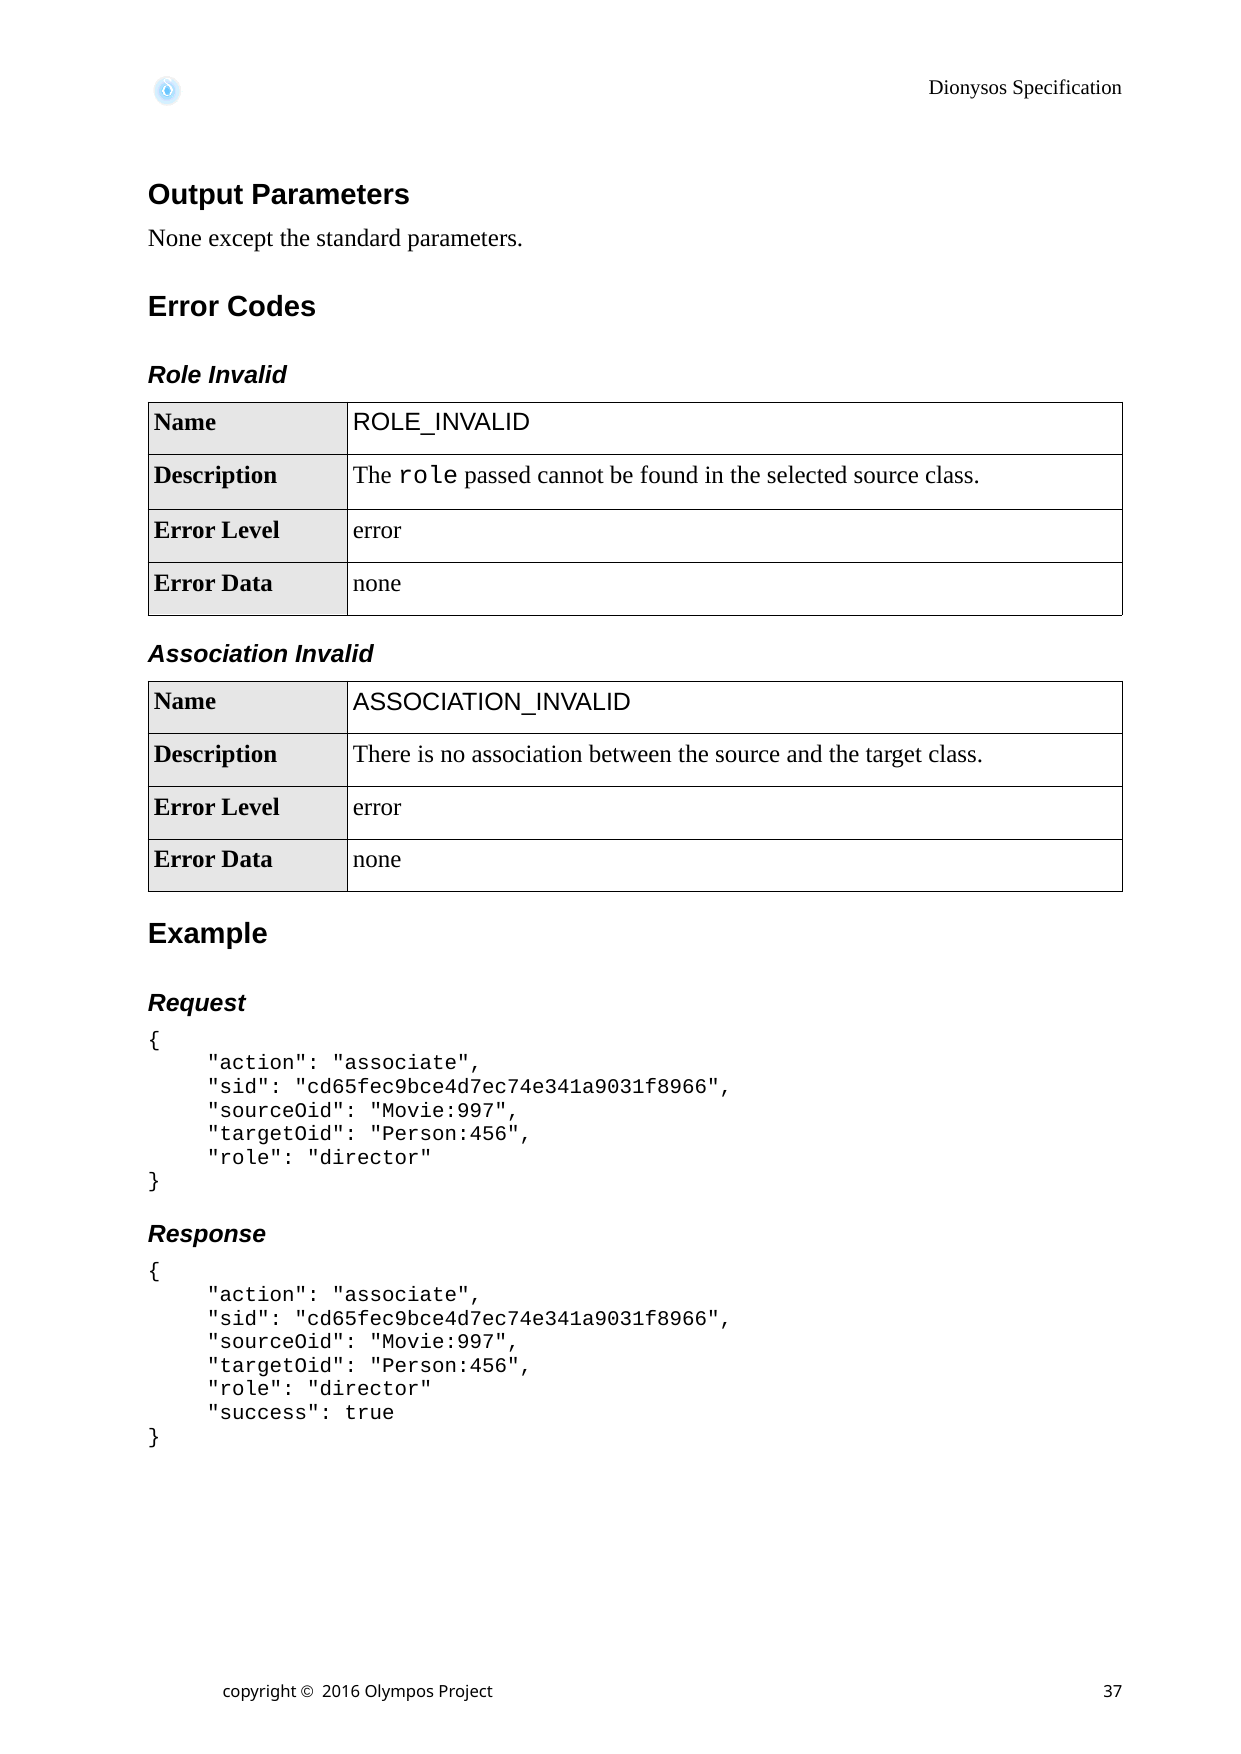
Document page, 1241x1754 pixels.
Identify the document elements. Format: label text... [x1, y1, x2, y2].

table_cell Error Data [149, 840, 347, 891]
table_header Name [149, 682, 347, 733]
table_cell Error Level [149, 510, 347, 562]
text None except the standard parameters. [148, 223, 1122, 252]
table_cell error [348, 510, 1122, 562]
table_cell Description [149, 734, 347, 786]
table_cell none [348, 563, 1122, 614]
text "role": "director" [148, 1378, 1122, 1402]
text } [148, 1426, 1122, 1449]
picture [152, 75, 184, 106]
text "sid": "cd65fec9bce4d7ec74e341a9031f8966", [148, 1307, 1122, 1331]
text "action": "associate", [148, 1284, 1122, 1307]
table_cell Error Level [149, 787, 347, 839]
table_cell There is no association between the source and the target class. [348, 734, 1122, 786]
text "sid": "cd65fec9bce4d7ec74e341a9031f8966", [148, 1076, 1122, 1099]
table_cell error [348, 787, 1122, 839]
table_cell Description [149, 455, 347, 509]
text Request [148, 988, 1122, 1016]
text "success": true [148, 1402, 1122, 1426]
table_cell The role passed cannot be found in the selected source class. [348, 455, 1122, 509]
text Error Codes [148, 289, 1122, 323]
text "action": "associate", [148, 1052, 1122, 1076]
table_cell none [348, 840, 1122, 891]
table_cell Error Data [149, 563, 347, 614]
text "targetOid": "Person:456", [148, 1123, 1122, 1147]
text "sourceOid": "Movie:997", [148, 1099, 1122, 1123]
text Example [148, 917, 1122, 950]
text { [148, 1029, 1122, 1052]
text "sourceOid": "Movie:997", [148, 1331, 1122, 1355]
text Output Parameters [148, 177, 1122, 211]
table_header Name [149, 403, 347, 454]
text { [148, 1260, 1122, 1284]
text "targetOid": "Person:456", [148, 1355, 1122, 1378]
text } [148, 1171, 1122, 1194]
text Response [148, 1219, 1122, 1248]
text Role Invalid [148, 361, 1122, 389]
table_header ASSOCIATION_INVALID [348, 682, 1122, 733]
table_header ROLE_INVALID [348, 403, 1122, 454]
text Association Invalid [148, 639, 1122, 668]
text "role": "director" [148, 1147, 1122, 1171]
